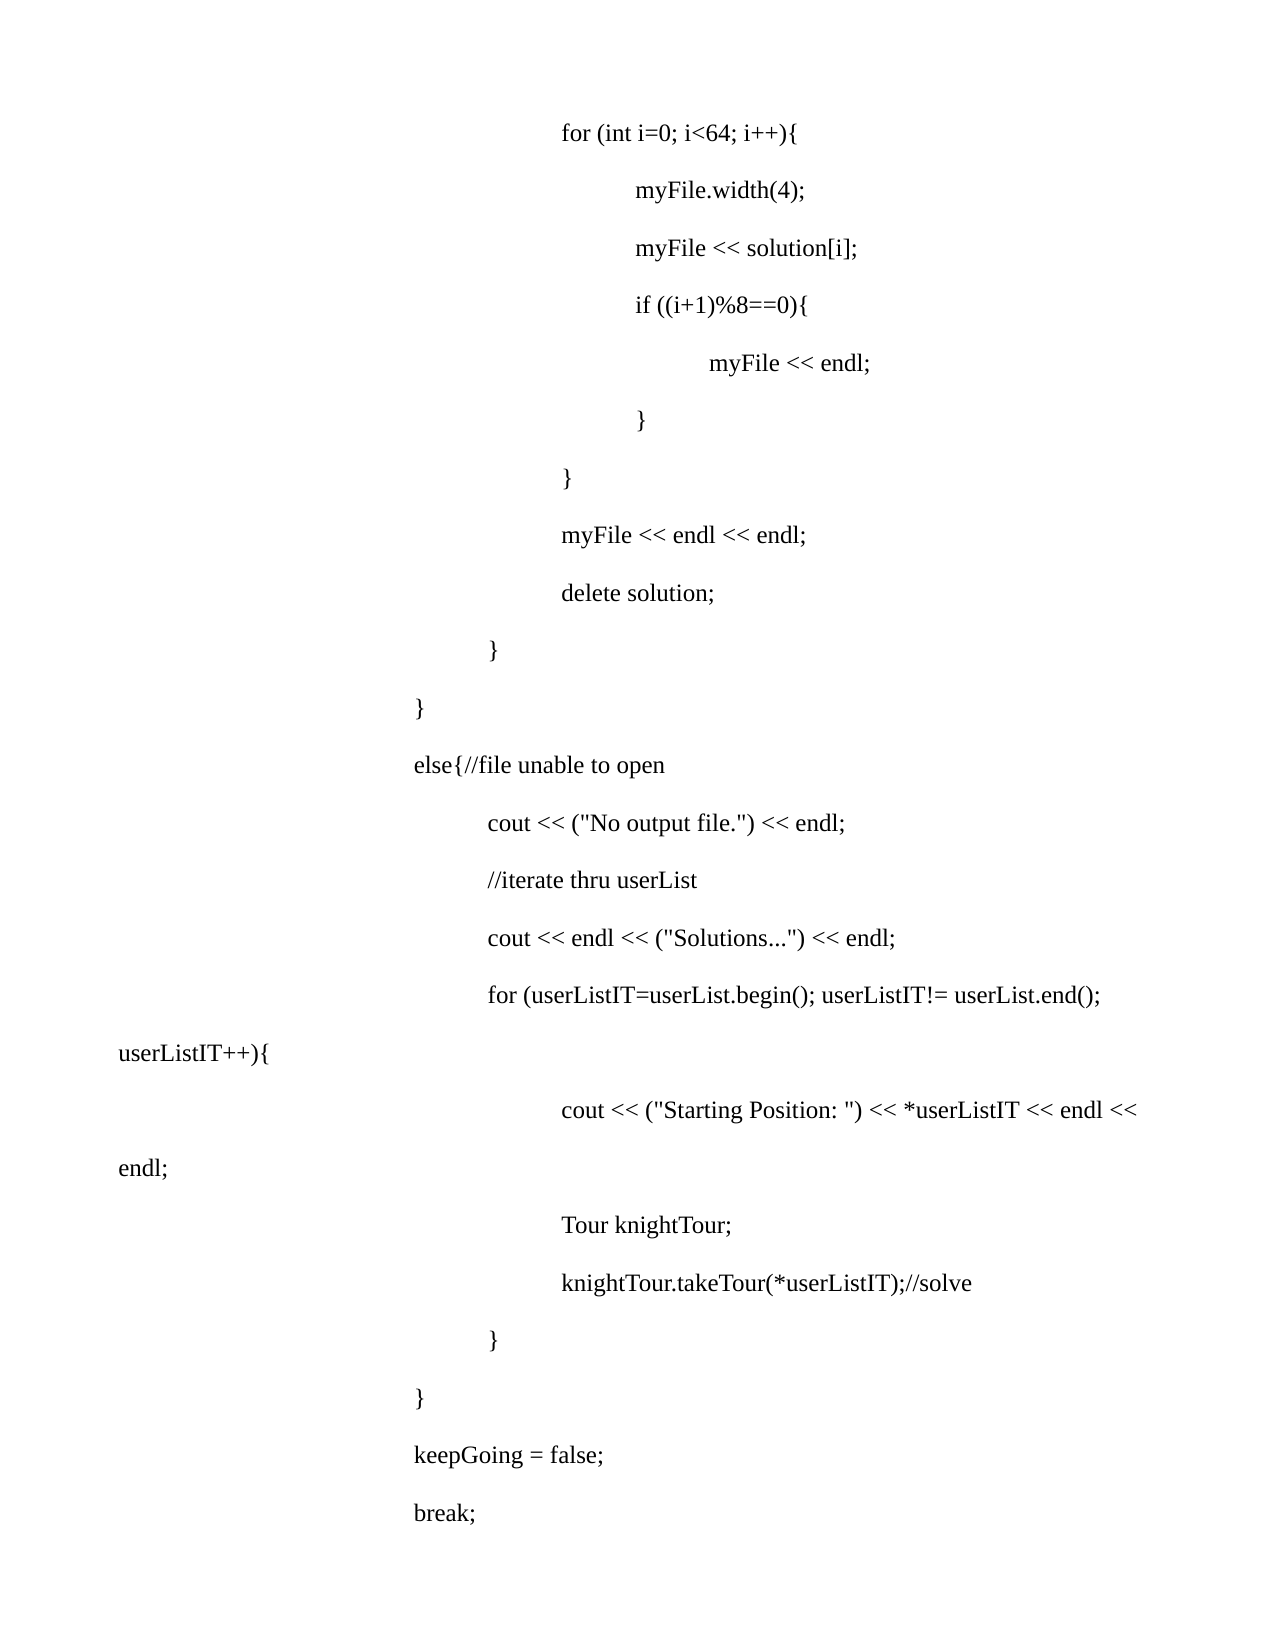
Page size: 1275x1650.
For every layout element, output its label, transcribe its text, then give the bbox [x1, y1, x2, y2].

text myFile << endl; [118, 348, 1157, 377]
text for (int i=0; i<64; i++){ [118, 118, 1157, 147]
text //iterate thru userList [118, 866, 1157, 894]
text myFile << solution[i]; [118, 233, 1157, 262]
text knightTour.takeTour(*userListIT);//solve [118, 1268, 1157, 1297]
text } [118, 636, 1157, 664]
text cout << ("Starting Position: ") << *userListIT << endl << endl; [118, 1096, 1157, 1182]
text delete solution; [118, 578, 1157, 607]
text } [118, 693, 1157, 722]
text } [118, 1383, 1157, 1412]
text Tour knightTour; [118, 1211, 1157, 1239]
text for (userListIT=userList.begin(); userListIT!= userList.end(); userListIT++){ [118, 981, 1157, 1067]
text cout << ("No output file.") << endl; [118, 808, 1157, 837]
text break; [118, 1498, 1157, 1527]
text } [118, 1326, 1157, 1354]
text myFile << endl << endl; [118, 521, 1157, 549]
text } [118, 406, 1157, 434]
text } [118, 463, 1157, 492]
text cout << endl << ("Solutions...") << endl; [118, 923, 1157, 952]
text if ((i+1)%8==0){ [118, 291, 1157, 319]
text else{//file unable to open [118, 751, 1157, 779]
text keepGoing = false; [118, 1441, 1157, 1469]
text myFile.width(4); [118, 176, 1157, 204]
